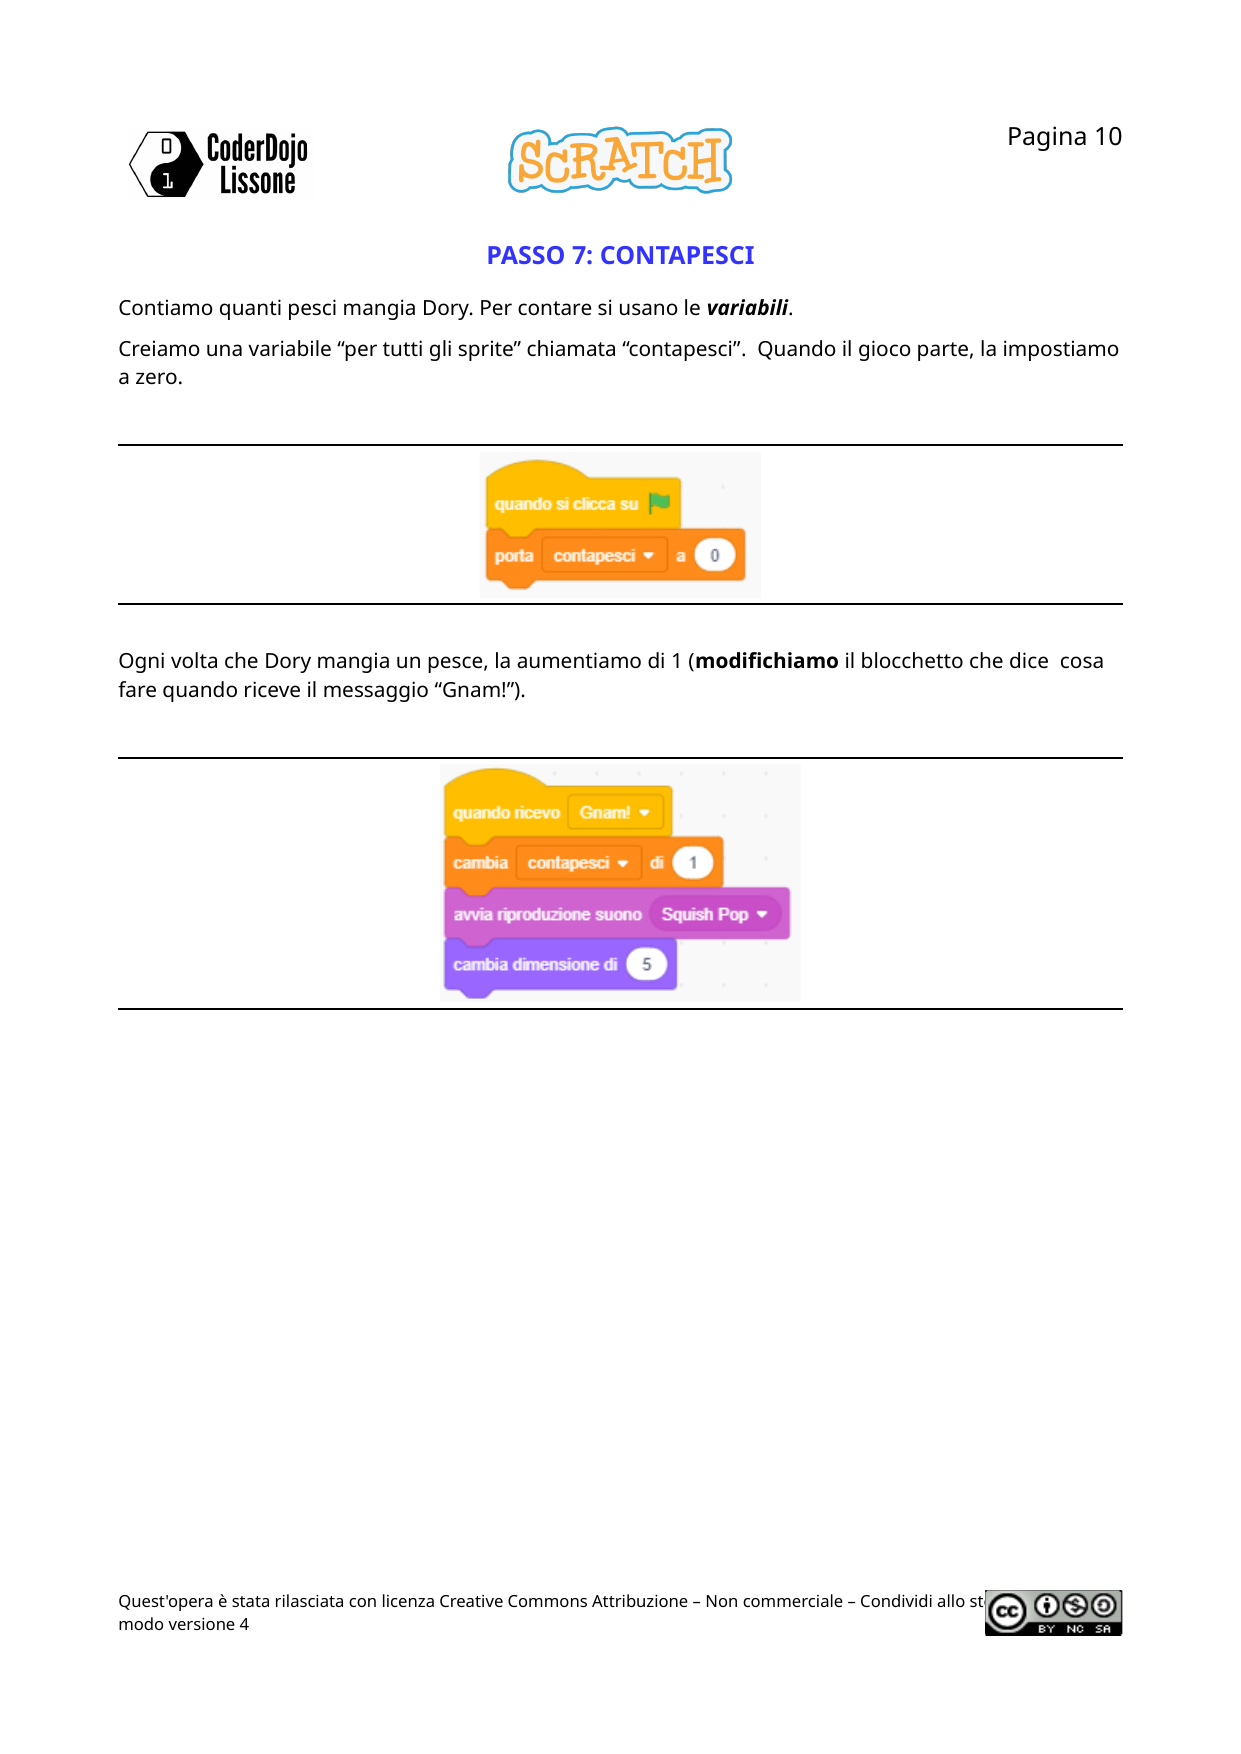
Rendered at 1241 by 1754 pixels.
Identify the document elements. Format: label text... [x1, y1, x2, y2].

table_header [118, 759, 1122, 1008]
text Ogni volta che Dory mangia un pesce, la aumentiamo di 1 (modifichiamo il blocchetto che dice cosa fare quando riceve il messaggio “Gnam!”). [118, 646, 1122, 703]
text Creiamo una variabile “per tutti gli sprite” chiamata “contapesci”. Quando il gioco parte, la impostiamo a zero. [118, 334, 1122, 391]
picture [439, 764, 801, 1002]
picture [479, 452, 761, 598]
text Contiamo quanti pesci mangia Dory. Per contare si usano le variabili. [118, 293, 1122, 322]
picture [507, 126, 733, 195]
picture [985, 1590, 1123, 1636]
table_header [118, 446, 1122, 597]
picture [128, 130, 314, 200]
table_header [118, 598, 1122, 603]
text PASSO 7: CONTAPESCI [118, 238, 1122, 272]
